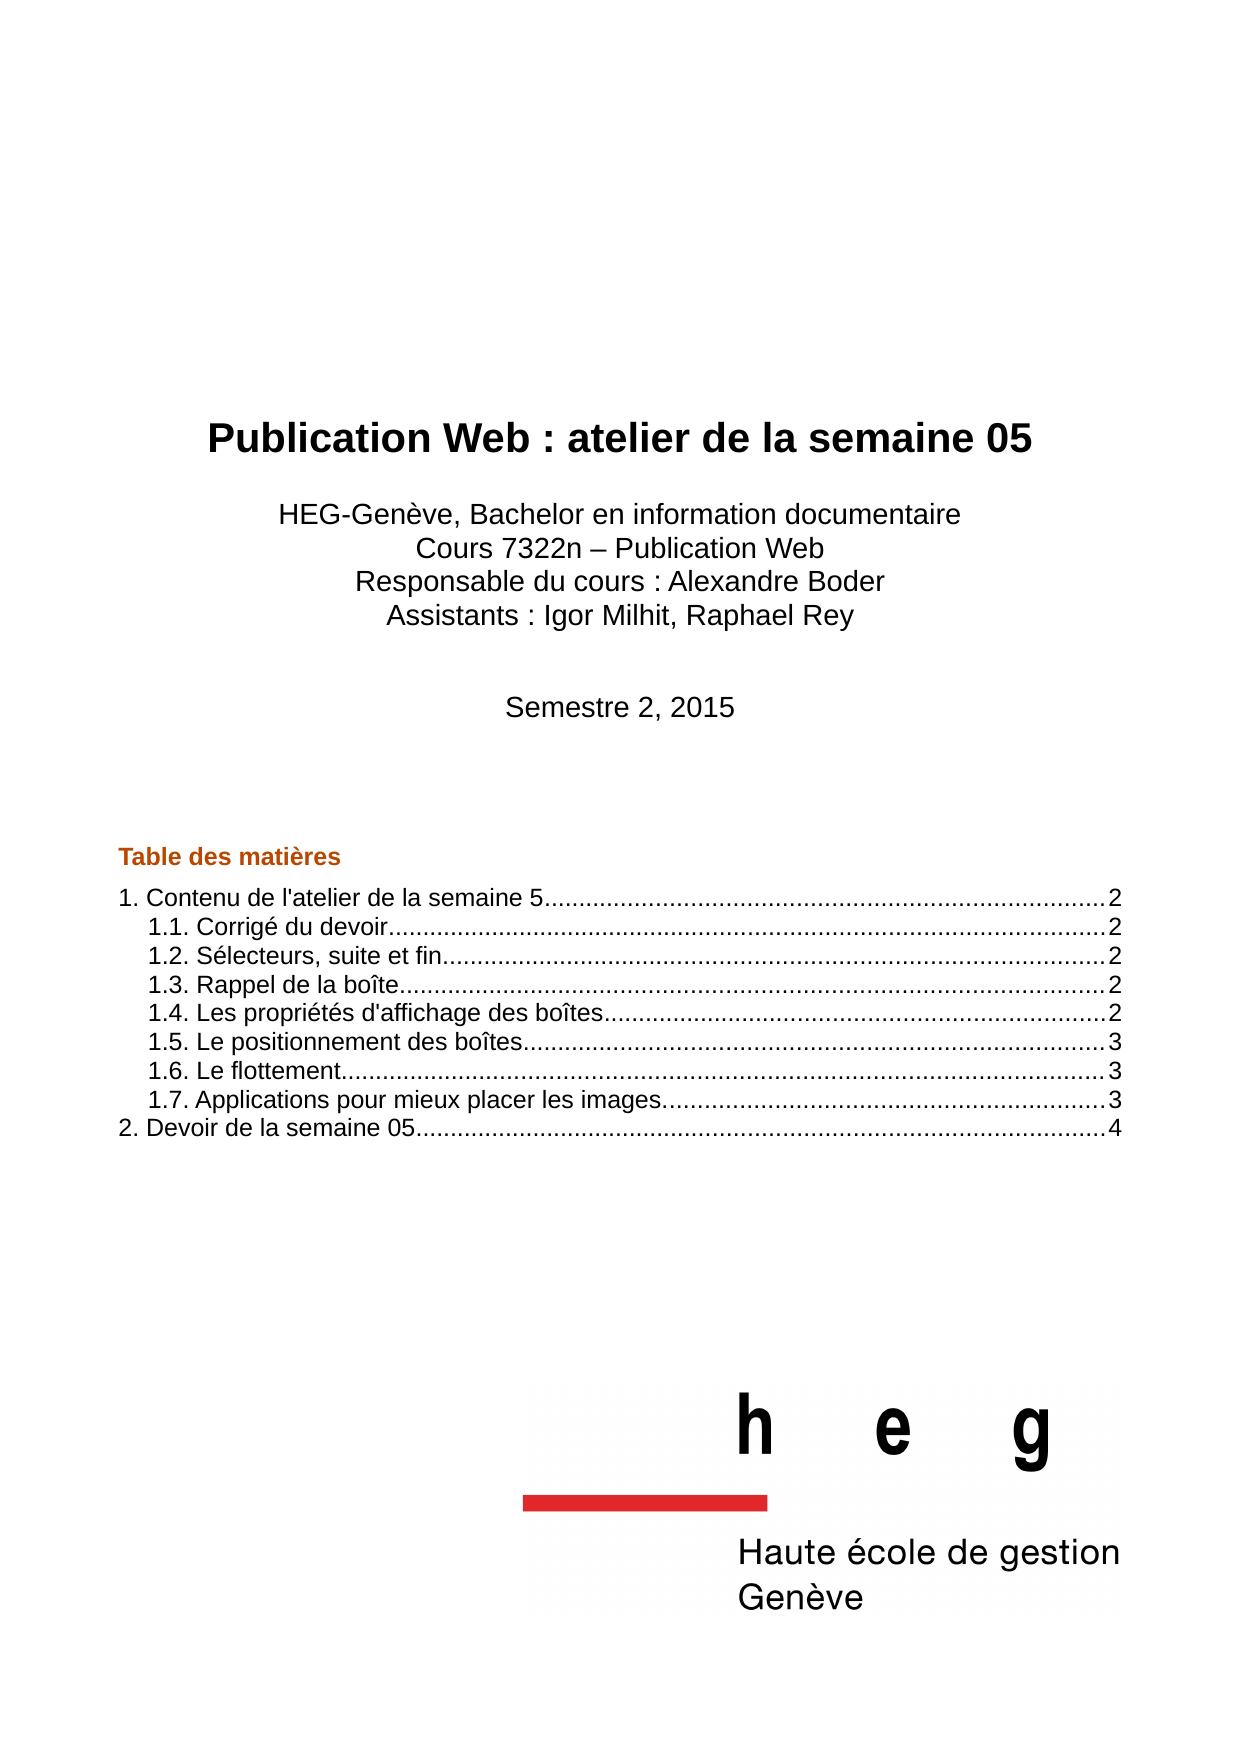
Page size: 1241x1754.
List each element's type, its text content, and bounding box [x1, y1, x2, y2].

text 1.1. Corrigé du devoir 2 [148, 912, 1122, 941]
text 1.2. Sélecteurs, suite et fin. 2 [148, 941, 1122, 969]
picture [522, 1385, 1123, 1616]
subtitle Table des matières [118, 842, 1122, 871]
text 1.4. Les propriétés d'affichage des boîtes 2 [148, 998, 1122, 1027]
subtitle HEG-Genève, Bachelor en information documentaire Cours 7322n – Publication Web Responsable du cours : Alexandre Boder Assistants : Igor Milhit, Raphael Rey [118, 497, 1122, 631]
subtitle Publication Web : atelier de la semaine 05 [118, 413, 1122, 461]
text Semestre 2, 2015 [118, 691, 1122, 724]
text 1. Contenu de l'atelier de la semaine 5 2 [118, 883, 1122, 912]
text 2. Devoir de la semaine 05 4 [118, 1113, 1122, 1142]
text 1.6. Le flottement 3 [148, 1056, 1122, 1084]
text 1.3. Rappel de la boîte 2 [148, 969, 1122, 998]
text 1.7. Applications pour mieux placer les images. 3 [148, 1084, 1122, 1113]
text 1.5. Le positionnement des boîtes 3 [148, 1027, 1122, 1056]
